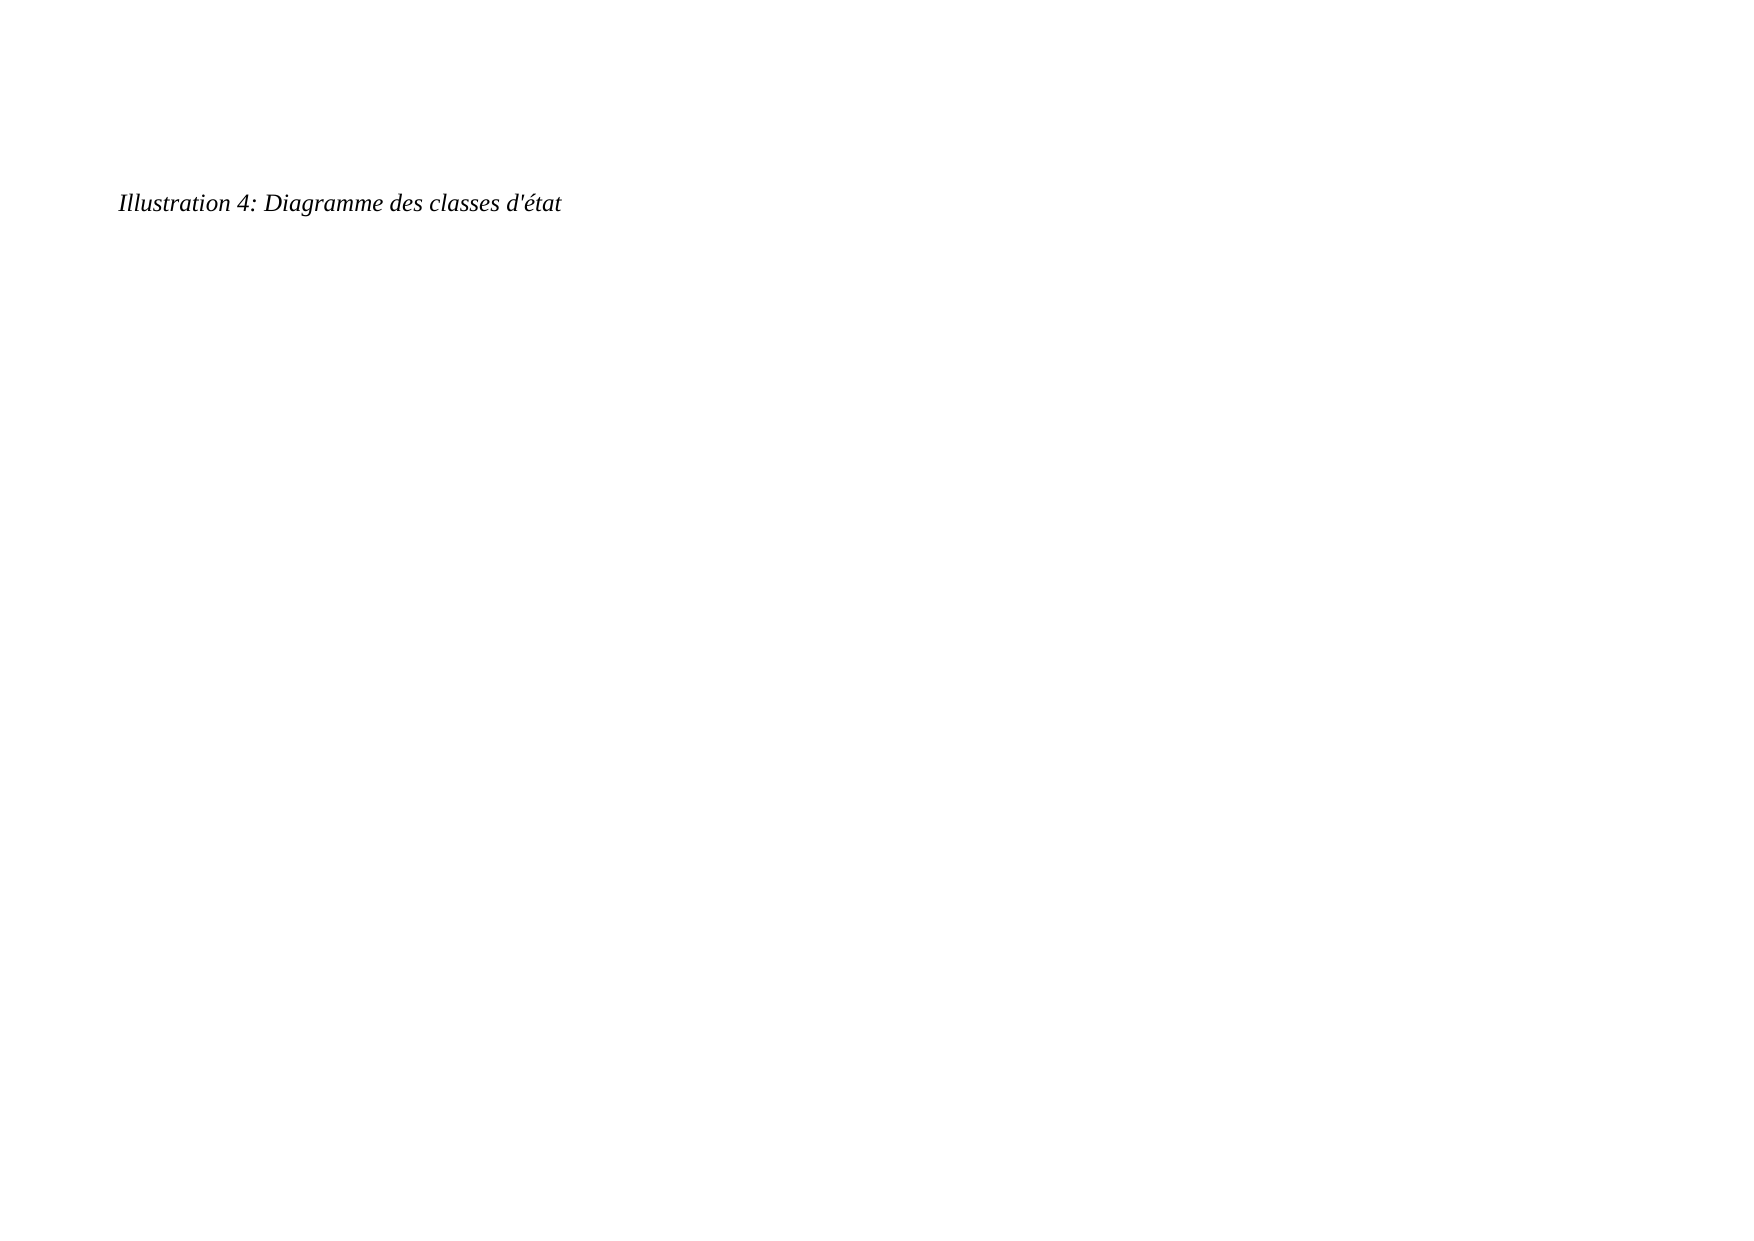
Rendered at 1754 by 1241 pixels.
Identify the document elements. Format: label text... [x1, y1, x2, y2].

text Illustration 4: Diagramme des classes d'état [118, 188, 1636, 217]
